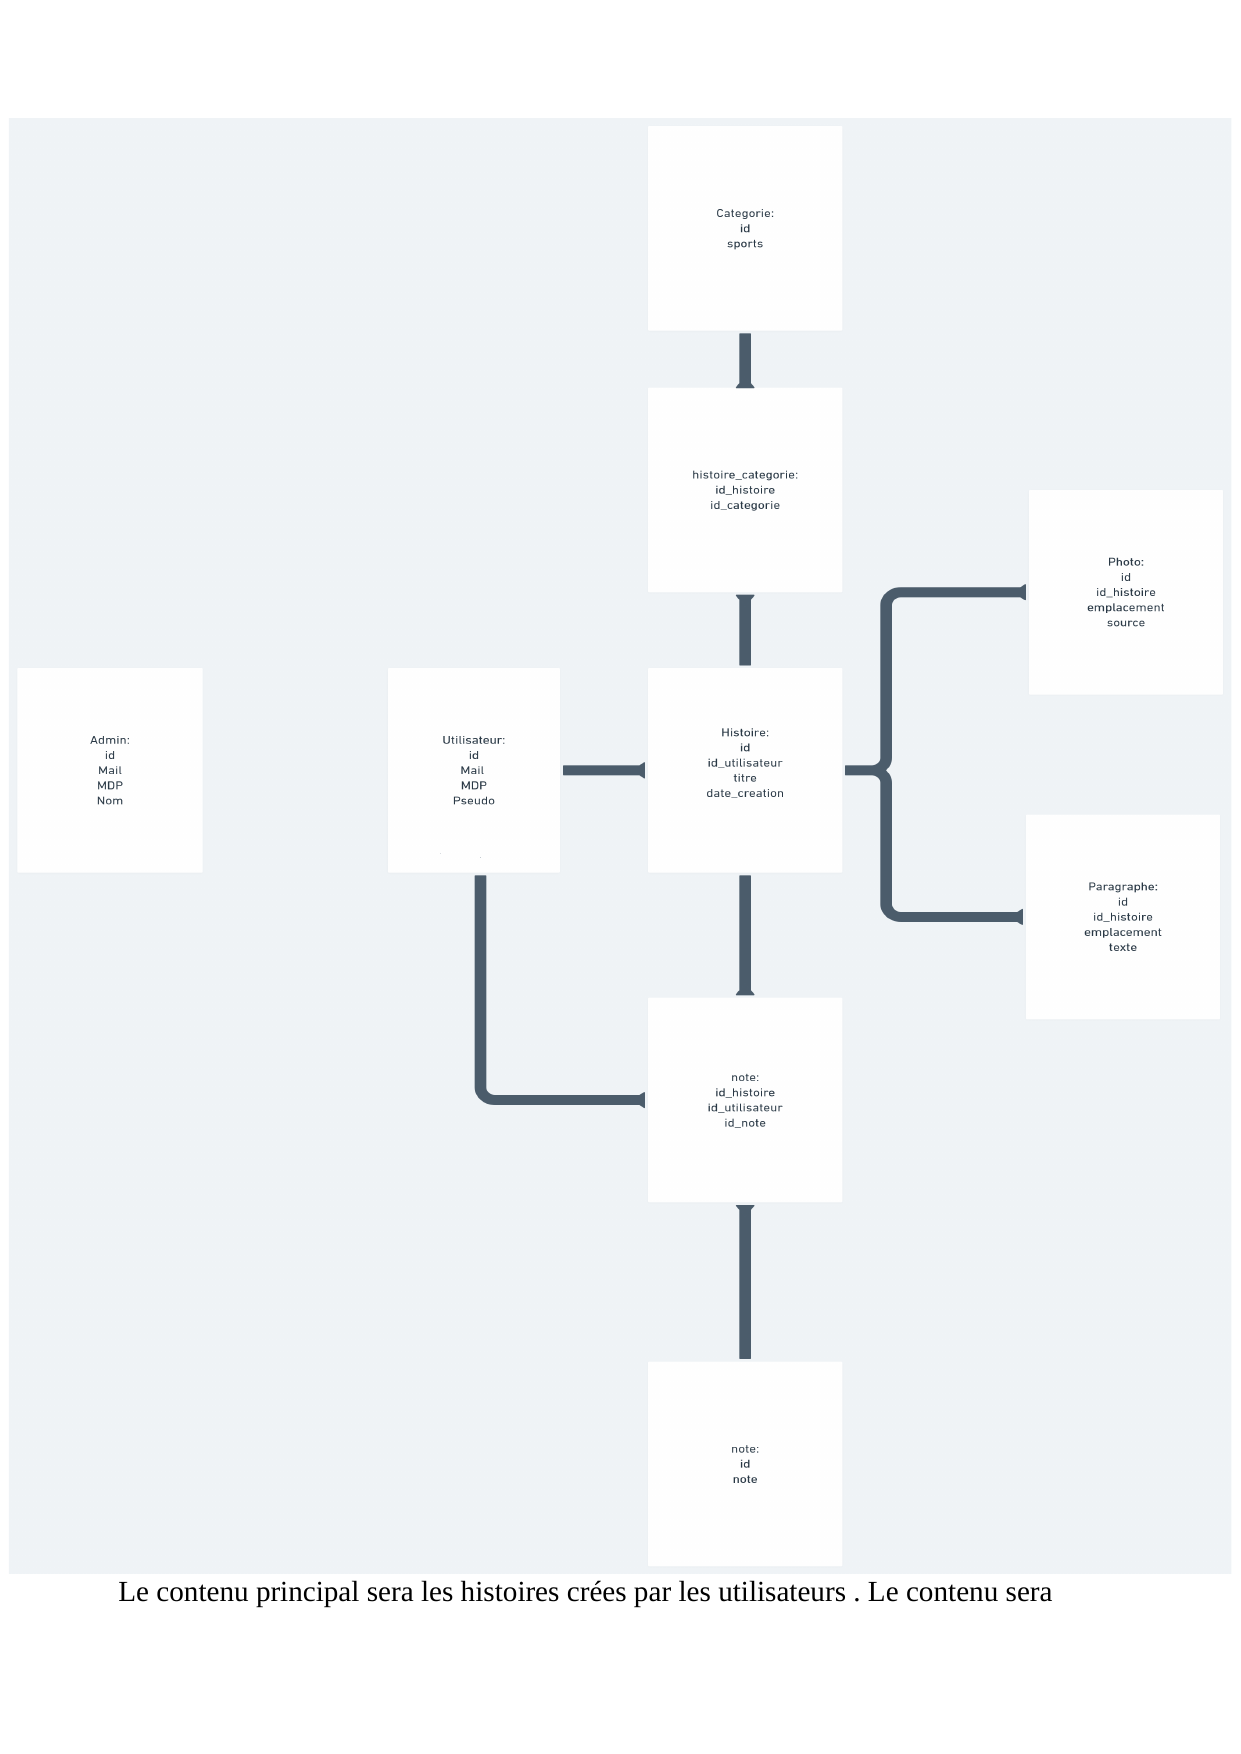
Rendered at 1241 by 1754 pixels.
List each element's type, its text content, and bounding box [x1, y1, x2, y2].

text Le contenu principal sera les histoires crées par les utilisateurs . Le contenu sera [118, 1574, 1122, 1607]
picture [8, 118, 1232, 1574]
